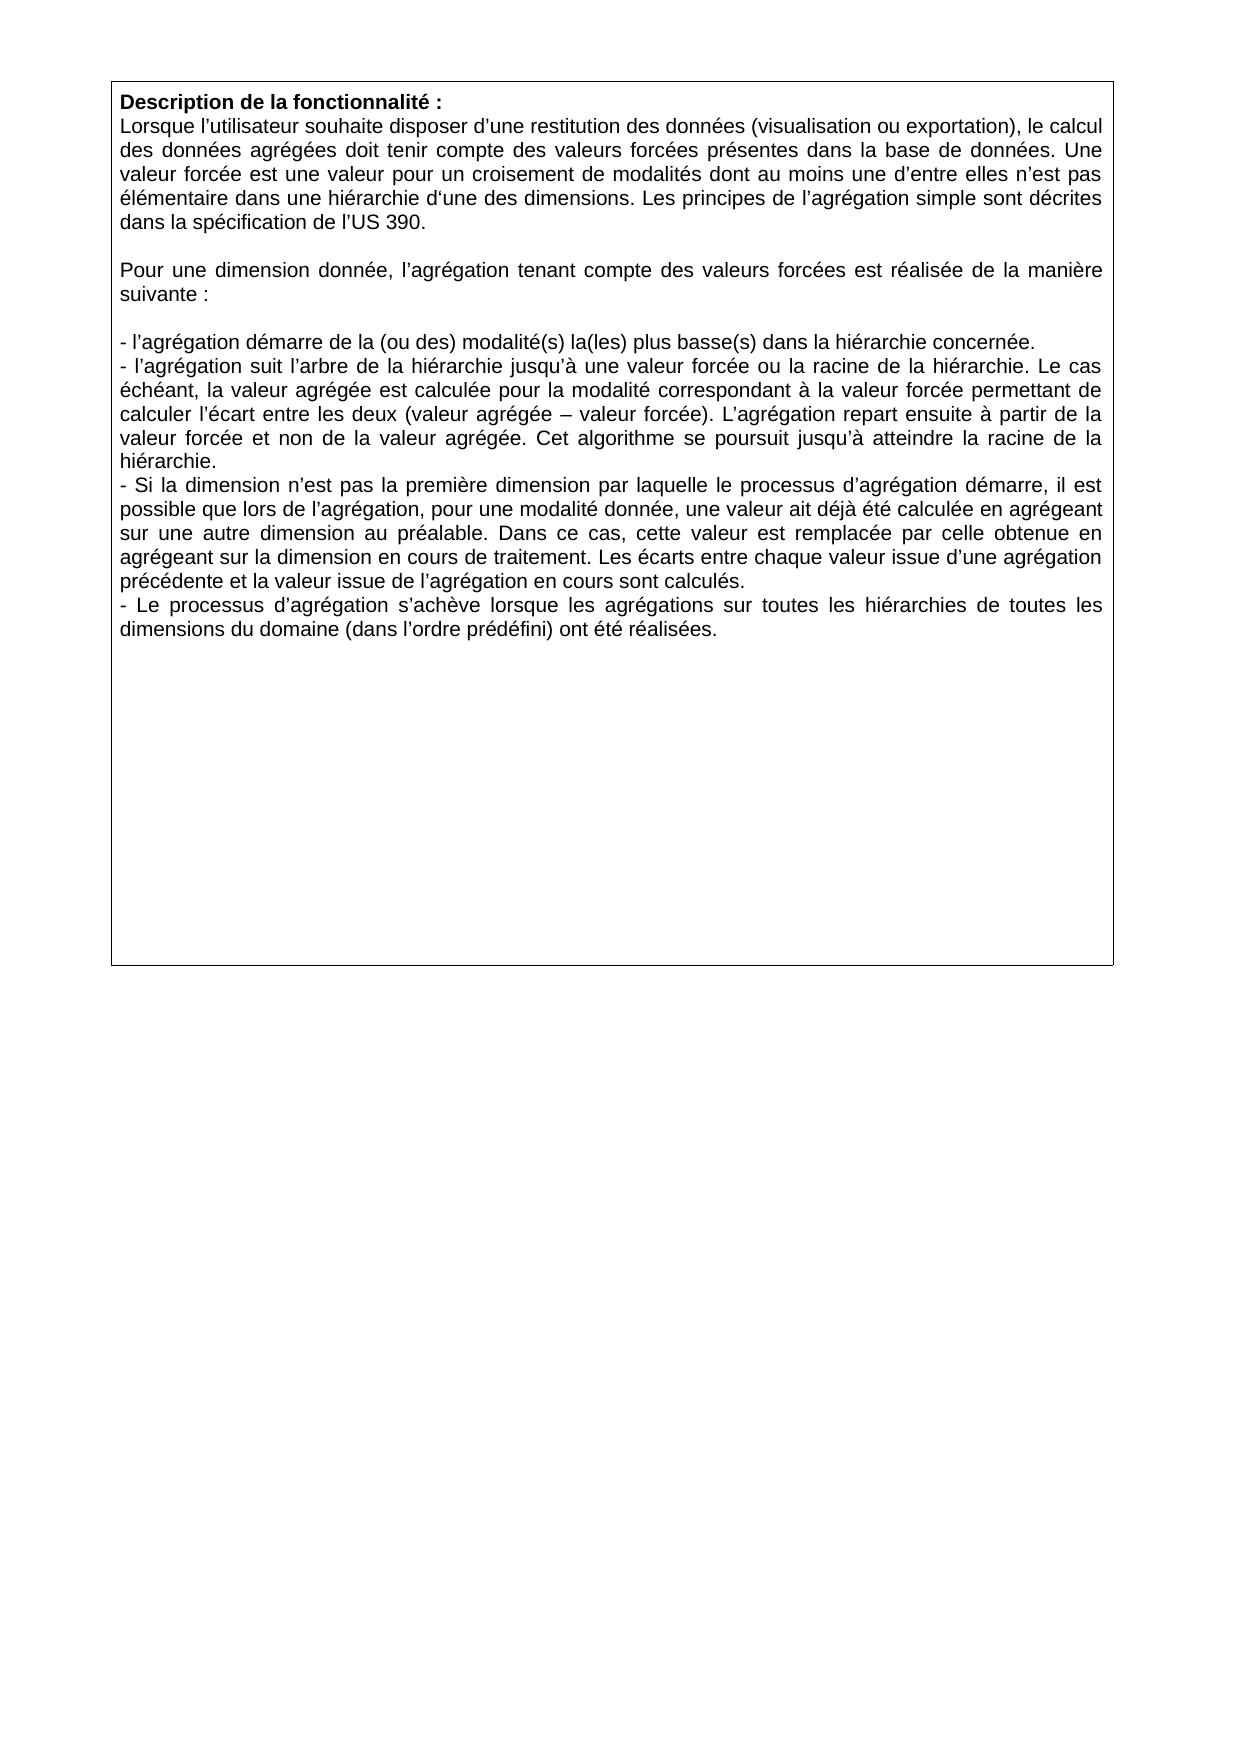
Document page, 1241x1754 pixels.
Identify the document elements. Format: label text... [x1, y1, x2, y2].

text - Si la dimension n’est pas la première dimension par laquelle le processus d’agrégation démarre, il est possible que lors de l’agrégation, pour une modalité donnée, une valeur ait déjà été calculée en agrégeant sur une autre dimension au préalable. Dans ce cas, cette valeur est remplacée par celle obtenue en agrégeant sur la dimension en cours de traitement. Les écarts entre chaque valeur issue d’une agrégation précédente et la valeur issue de l’agrégation en cours sont calculés. [119, 473, 1104, 593]
text - Le processus d’agrégation s’achève lorsque les agrégations sur toutes les hiérarchies de toutes les dimensions du domaine (dans l’ordre prédéfini) ont été réalisées. [119, 593, 1104, 641]
text Lorsque l’utilisateur souhaite disposer d’une restitution des données (visualisation ou exportation), le calcul des données agrégées doit tenir compte des valeurs forcées présentes dans la base de données. Une valeur forcée est une valeur pour un croisement de modalités dont au moins une d’entre elles n’est pas élémentaire dans une hiérarchie d‘une des dimensions. Les principes de l’agrégation simple sont décrites dans la spécification de l’US 390. [119, 114, 1104, 234]
text - l’agrégation suit l’arbre de la hiérarchie jusqu’à une valeur forcée ou la racine de la hiérarchie. Le cas échéant, la valeur agrégée est calculée pour la modalité correspondant à la valeur forcée permettant de calculer l’écart entre les deux (valeur agrégée – valeur forcée). L’agrégation repart ensuite à partir de la valeur forcée et non de la valeur agrégée. Cet algorithme se poursuit jusqu’à atteindre la racine de la hiérarchie. [119, 353, 1104, 473]
text Pour une dimension donnée, l’agrégation tenant compte des valeurs forcées est réalisée de la manière suivante : [119, 258, 1104, 306]
text - l’agrégation démarre de la (ou des) modalité(s) la(les) plus basse(s) dans la hiérarchie concernée. [119, 329, 1104, 353]
text Description de la fonctionnalité : [119, 90, 1104, 114]
